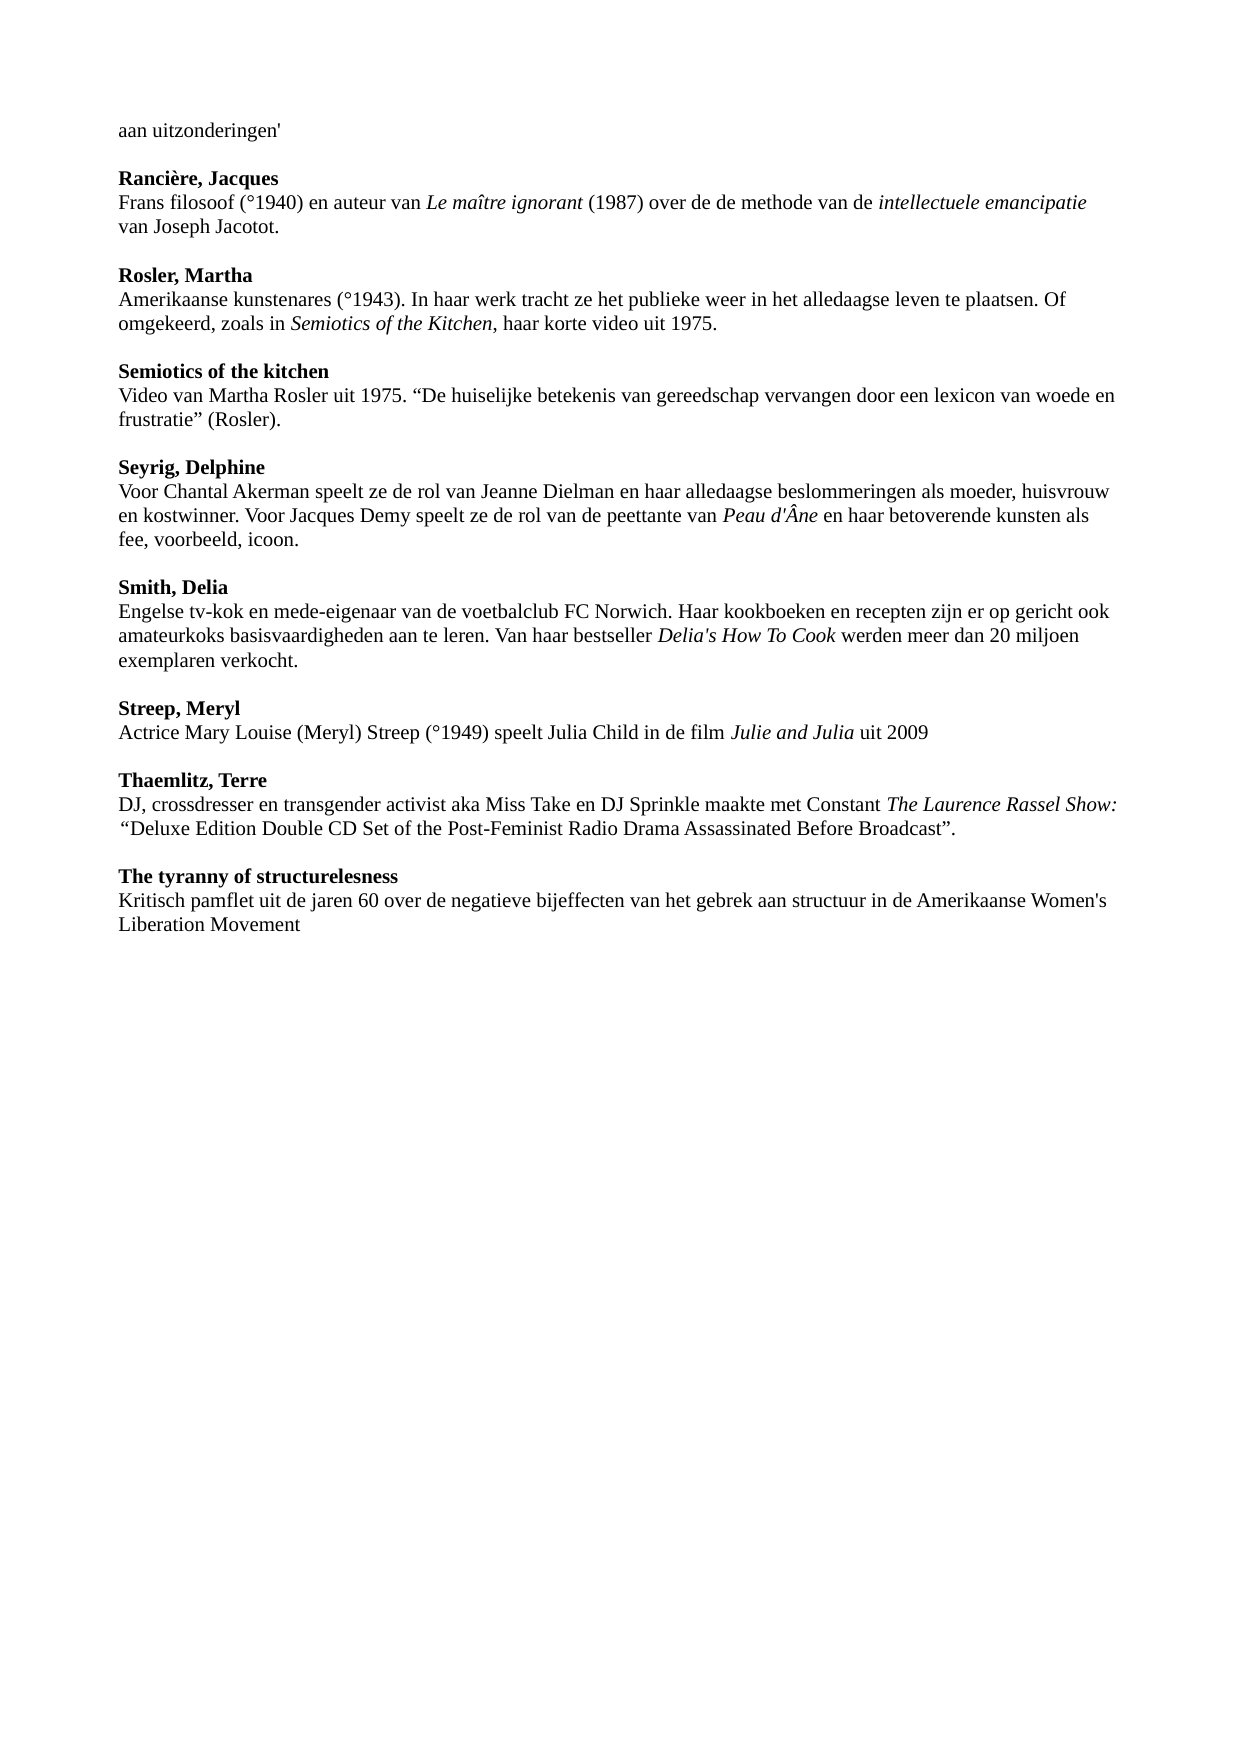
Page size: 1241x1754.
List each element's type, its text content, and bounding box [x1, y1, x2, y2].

text Semiotics of the kitchen [118, 359, 1122, 383]
text Kritisch pamflet uit de jaren 60 over de negatieve bijeffecten van het gebrek aan structuur in de Amerikaanse Women's Liberation Movement [118, 888, 1122, 936]
text Rosler, Martha [118, 262, 1122, 287]
text The tyranny of structurelesness [118, 864, 1122, 888]
text Engelse tv-kok en mede-eigenaar van de voetbalclub FC Norwich. Haar kookboeken en recepten zijn er op gericht ook amateurkoks basisvaardigheden aan te leren. Van haar bestseller Delia's How To Cook werden meer dan 20 miljoen exemplaren verkocht. [118, 599, 1122, 672]
text Streep, Meryl [118, 696, 1122, 720]
text Frans filosoof (°1940) en auteur van Le maître ignorant (1987) over de de methode van de intellectuele emancipatie van Joseph Jacotot. [118, 190, 1122, 238]
text aan uitzonderingen' [118, 118, 1122, 142]
text Voor Chantal Akerman speelt ze de rol van Jeanne Dielman en haar alledaagse beslommeringen als moeder, huisvrouw en kostwinner. Voor Jacques Demy speelt ze de rol van de peettante van Peau d'Âne en haar betoverende kunsten als fee, voorbeeld, icoon. [118, 479, 1122, 551]
text Rancière, Jacques [118, 166, 1122, 190]
text Seyrig, Delphine [118, 455, 1122, 479]
text DJ, crossdresser en transgender activist aka Miss Take en DJ Sprinkle maakte met Constant The Laurence Rassel Show: “Deluxe Edition Double CD Set of the Post-Feminist Radio Drama Assassinated Before Broadcast”. [118, 792, 1122, 840]
text Amerikaanse kunstenares (°1943). In haar werk tracht ze het publieke weer in het alledaagse leven te plaatsen. Of omgekeerd, zoals in Semiotics of the Kitchen, haar korte video uit 1975. [118, 287, 1122, 335]
text Smith, Delia [118, 575, 1122, 599]
text Actrice Mary Louise (Meryl) Streep (°1949) speelt Julia Child in de film Julie and Julia uit 2009 [118, 720, 1122, 744]
text Thaemlitz, Terre [118, 768, 1122, 792]
text Video van Martha Rosler uit 1975. “De huiselijke betekenis van gereedschap vervangen door een lexicon van woede en frustratie” (Rosler). [118, 383, 1122, 431]
